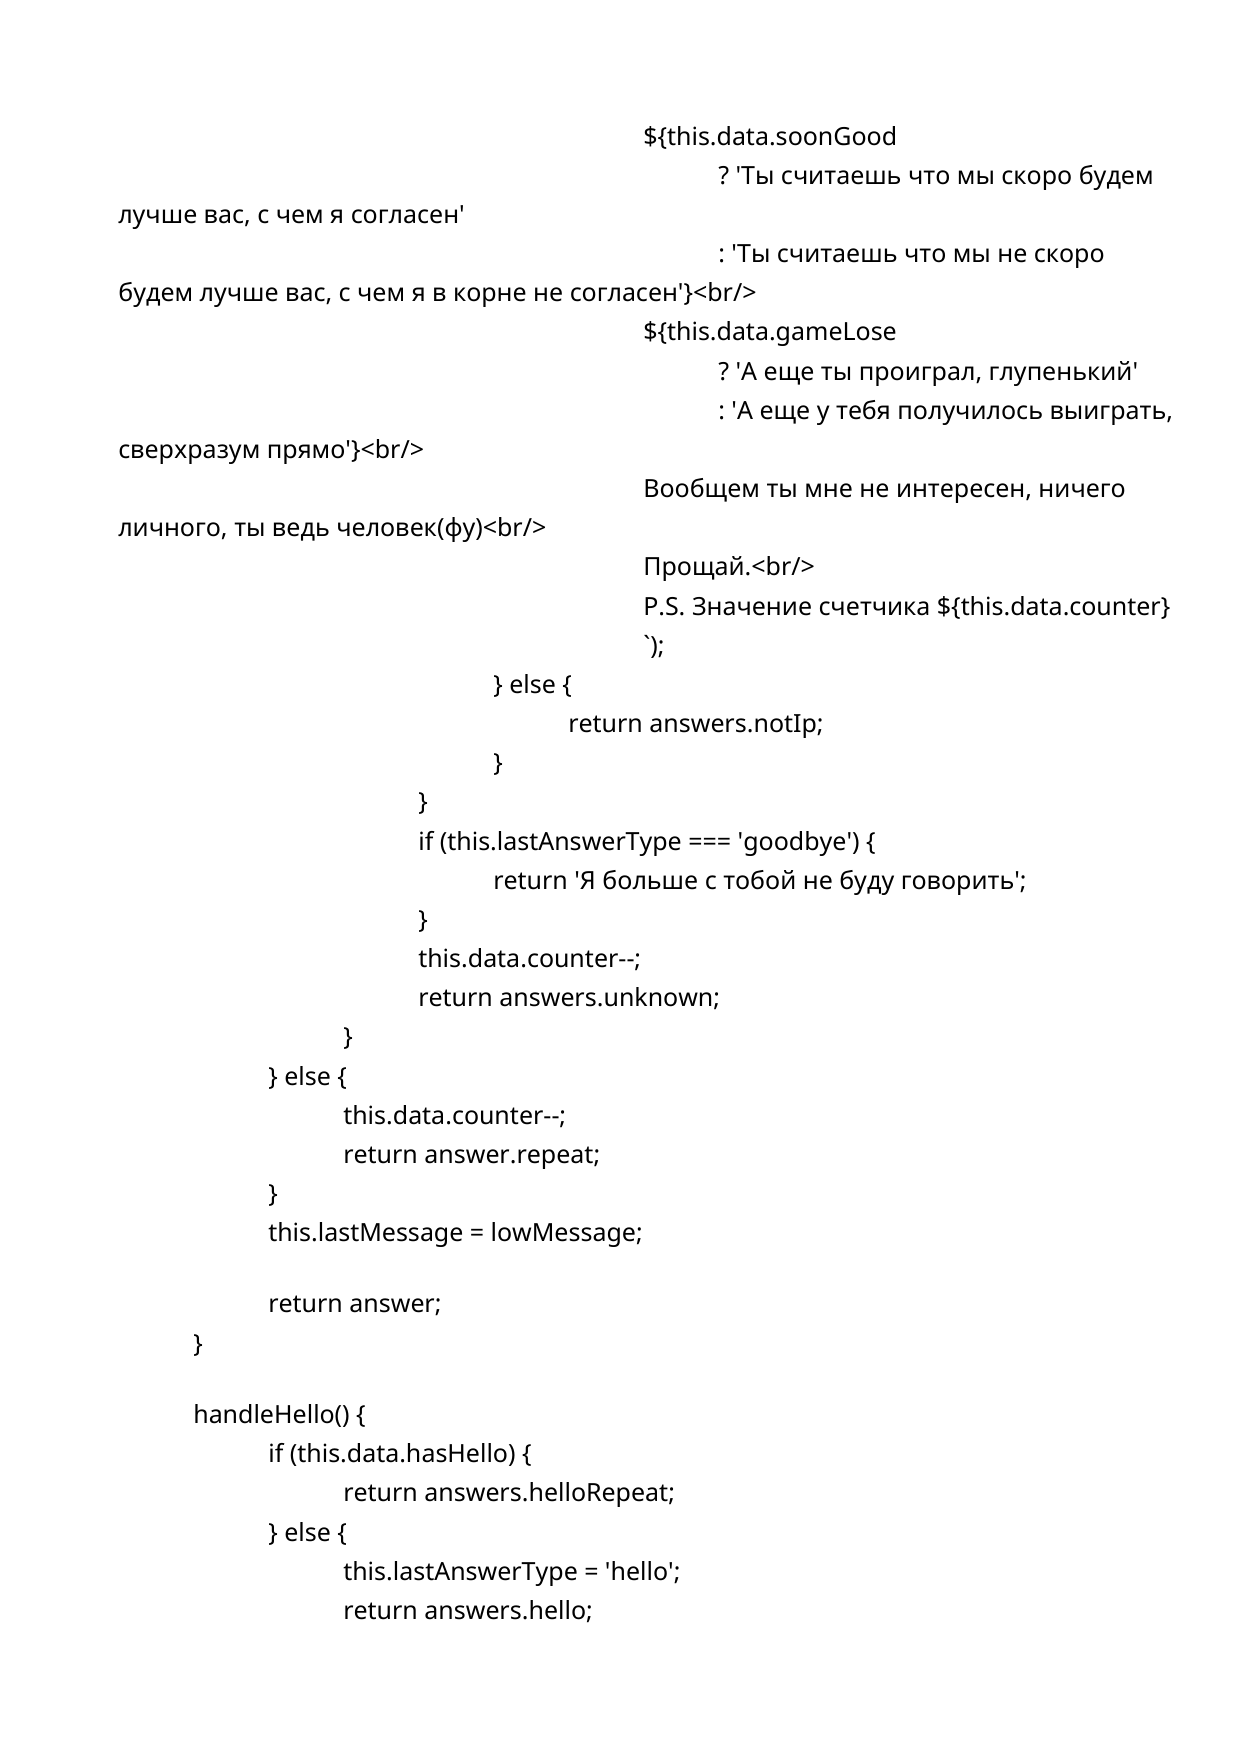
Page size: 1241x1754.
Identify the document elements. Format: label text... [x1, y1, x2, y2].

text this.lastMessage = lowMessage; [118, 1215, 1181, 1249]
text return 'Я больше с тобой не буду говорить'; [118, 862, 1181, 896]
text return answers.unknown; [118, 980, 1181, 1014]
text this.lastAnswerType = 'hello'; [118, 1553, 1181, 1587]
text this.data.counter--; [118, 941, 1181, 975]
text return answers.notIp; [118, 706, 1181, 740]
text if (this.lastAnswerType === 'goodbye') { [118, 823, 1181, 857]
text ${this.data.soonGood [118, 118, 1181, 152]
text if (this.data.hasHello) { [118, 1436, 1181, 1470]
text } [118, 1019, 1181, 1053]
text } else { [118, 666, 1181, 701]
text : 'Ты считаешь что мы не скоро будем лучше вас, с чем я в корне не согласен'}<br/> [118, 236, 1181, 309]
text Вообщем ты мне не интересен, ничего личного, ты ведь человек(фу)<br/> [118, 471, 1181, 544]
text return answers.hello; [118, 1592, 1181, 1627]
text ${this.data.gameLose [118, 314, 1181, 348]
text ? 'А еще ты проиграл, глупенький' [118, 353, 1181, 387]
text ? 'Ты считаешь что мы скоро будем лучше вас, с чем я согласен' [118, 157, 1181, 231]
text handleHello() { [118, 1397, 1181, 1431]
text return answers.helloRepeat; [118, 1475, 1181, 1509]
text } else { [118, 1058, 1181, 1092]
text return answer; [118, 1286, 1181, 1320]
text } [118, 784, 1181, 818]
text } [118, 1176, 1181, 1210]
text } [118, 901, 1181, 936]
text } [118, 1325, 1181, 1359]
text } [118, 745, 1181, 779]
text : 'А еще у тебя получилось выиграть, сверхразум прямо'}<br/> [118, 392, 1181, 466]
text this.data.counter--; [118, 1097, 1181, 1131]
text return answer.repeat; [118, 1136, 1181, 1171]
text P.S. Значение счетчика ${this.data.counter} [118, 588, 1181, 622]
text Прощай.<br/> [118, 549, 1181, 583]
text } else { [118, 1514, 1181, 1548]
text `); [118, 627, 1181, 661]
